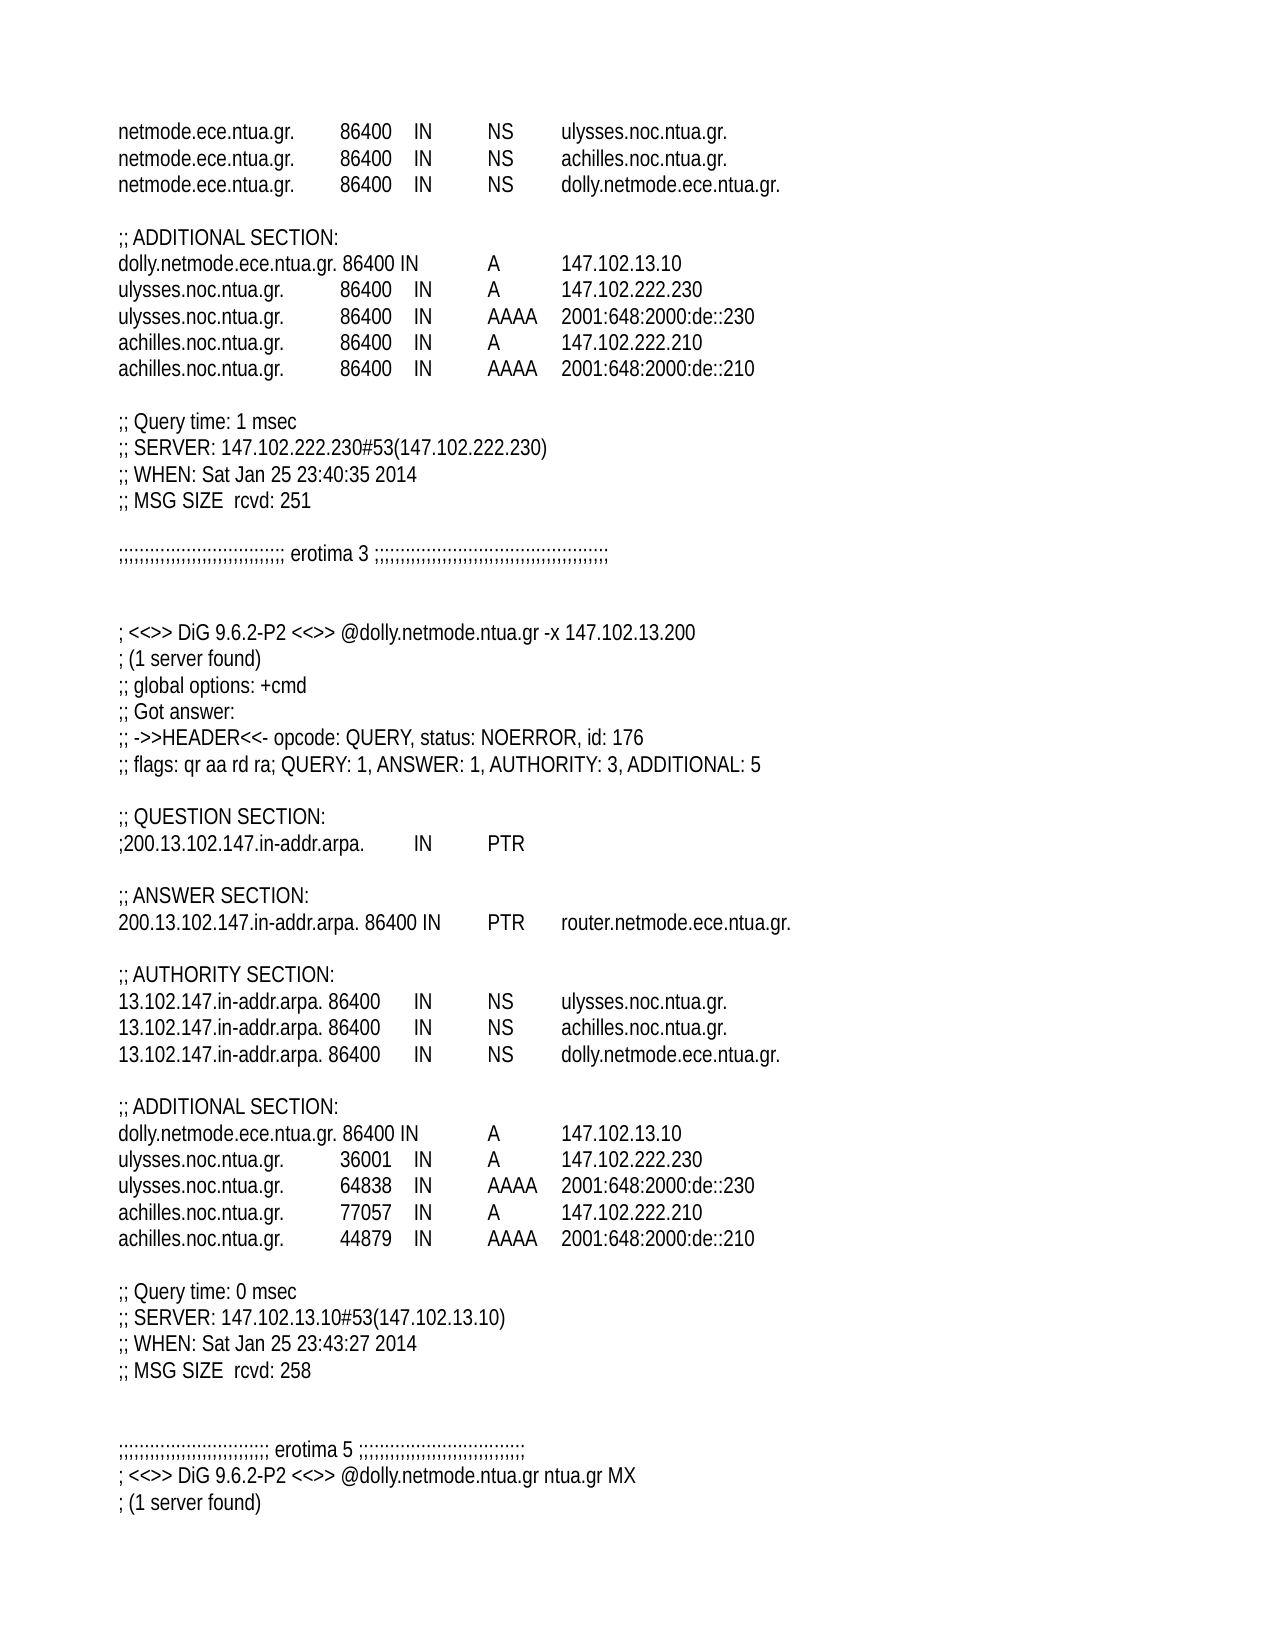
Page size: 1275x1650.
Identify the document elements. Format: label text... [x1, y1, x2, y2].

text 13.102.147.in-addr.arpa. 86400 IN NS dolly.netmode.ece.ntua.gr. [118, 1041, 1157, 1067]
text ;; SERVER: 147.102.13.10#53(147.102.13.10) [118, 1304, 1157, 1330]
text ; <<>> DiG 9.6.2-P2 <<>> @dolly.netmode.ntua.gr -x 147.102.13.200 [118, 619, 1157, 645]
text ;; ADDITIONAL SECTION: [118, 223, 1157, 250]
text ; (1 server found) [118, 1488, 1157, 1515]
text achilles.noc.ntua.gr. 86400 IN A 147.102.222.210 [118, 329, 1157, 355]
text ;; MSG SIZE rcvd: 258 [118, 1357, 1157, 1383]
text netmode.ece.ntua.gr. 86400 IN NS dolly.netmode.ece.ntua.gr. [118, 171, 1157, 197]
text netmode.ece.ntua.gr. 86400 IN NS achilles.noc.ntua.gr. [118, 144, 1157, 171]
text ;; Query time: 0 msec [118, 1278, 1157, 1304]
text ;; Query time: 1 msec [118, 408, 1157, 434]
text ulysses.noc.ntua.gr. 36001 IN A 147.102.222.230 [118, 1146, 1157, 1172]
text ;; ->>HEADER<<- opcode: QUERY, status: NOERROR, id: 176 [118, 724, 1157, 751]
text ;; global options: +cmd [118, 672, 1157, 698]
text ;; QUESTION SECTION: [118, 803, 1157, 830]
text ;; ANSWER SECTION: [118, 882, 1157, 909]
text ;; MSG SIZE rcvd: 251 [118, 487, 1157, 513]
text ;; SERVER: 147.102.222.230#53(147.102.222.230) [118, 434, 1157, 461]
text 13.102.147.in-addr.arpa. 86400 IN NS ulysses.noc.ntua.gr. [118, 988, 1157, 1014]
text ; <<>> DiG 9.6.2-P2 <<>> @dolly.netmode.ntua.gr ntua.gr MX [118, 1462, 1157, 1488]
text ulysses.noc.ntua.gr. 86400 IN A 147.102.222.230 [118, 276, 1157, 303]
text ulysses.noc.ntua.gr. 86400 IN AAAA 2001:648:2000:de::230 [118, 303, 1157, 329]
text ;; ADDITIONAL SECTION: [118, 1093, 1157, 1119]
text ;;;;;;;;;;;;;;;;;;;;;;;;;;;;; erotima 5 ;;;;;;;;;;;;;;;;;;;;;;;;;;;;;;;; [118, 1436, 1157, 1462]
text dolly.netmode.ece.ntua.gr. 86400 IN A 147.102.13.10 [118, 250, 1157, 276]
text achilles.noc.ntua.gr. 86400 IN AAAA 2001:648:2000:de::210 [118, 355, 1157, 382]
text ulysses.noc.ntua.gr. 64838 IN AAAA 2001:648:2000:de::230 [118, 1172, 1157, 1199]
text ;; flags: qr aa rd ra; QUERY: 1, ANSWER: 1, AUTHORITY: 3, ADDITIONAL: 5 [118, 751, 1157, 777]
text dolly.netmode.ece.ntua.gr. 86400 IN A 147.102.13.10 [118, 1119, 1157, 1146]
text ; (1 server found) [118, 645, 1157, 672]
text ;; Got answer: [118, 698, 1157, 724]
text achilles.noc.ntua.gr. 44879 IN AAAA 2001:648:2000:de::210 [118, 1225, 1157, 1251]
text netmode.ece.ntua.gr. 86400 IN NS ulysses.noc.ntua.gr. [118, 118, 1157, 144]
text ;;;;;;;;;;;;;;;;;;;;;;;;;;;;;;;; erotima 3 ;;;;;;;;;;;;;;;;;;;;;;;;;;;;;;;;;;;;;;;;;;;;; [118, 540, 1157, 566]
text achilles.noc.ntua.gr. 77057 IN A 147.102.222.210 [118, 1199, 1157, 1225]
text ;200.13.102.147.in-addr.arpa. IN PTR [118, 830, 1157, 856]
text 13.102.147.in-addr.arpa. 86400 IN NS achilles.noc.ntua.gr. [118, 1014, 1157, 1041]
text 200.13.102.147.in-addr.arpa. 86400 IN PTR router.netmode.ece.ntua.gr. [118, 909, 1157, 935]
text ;; WHEN: Sat Jan 25 23:43:27 2014 [118, 1330, 1157, 1357]
text ;; AUTHORITY SECTION: [118, 961, 1157, 988]
text ;; WHEN: Sat Jan 25 23:40:35 2014 [118, 461, 1157, 487]
